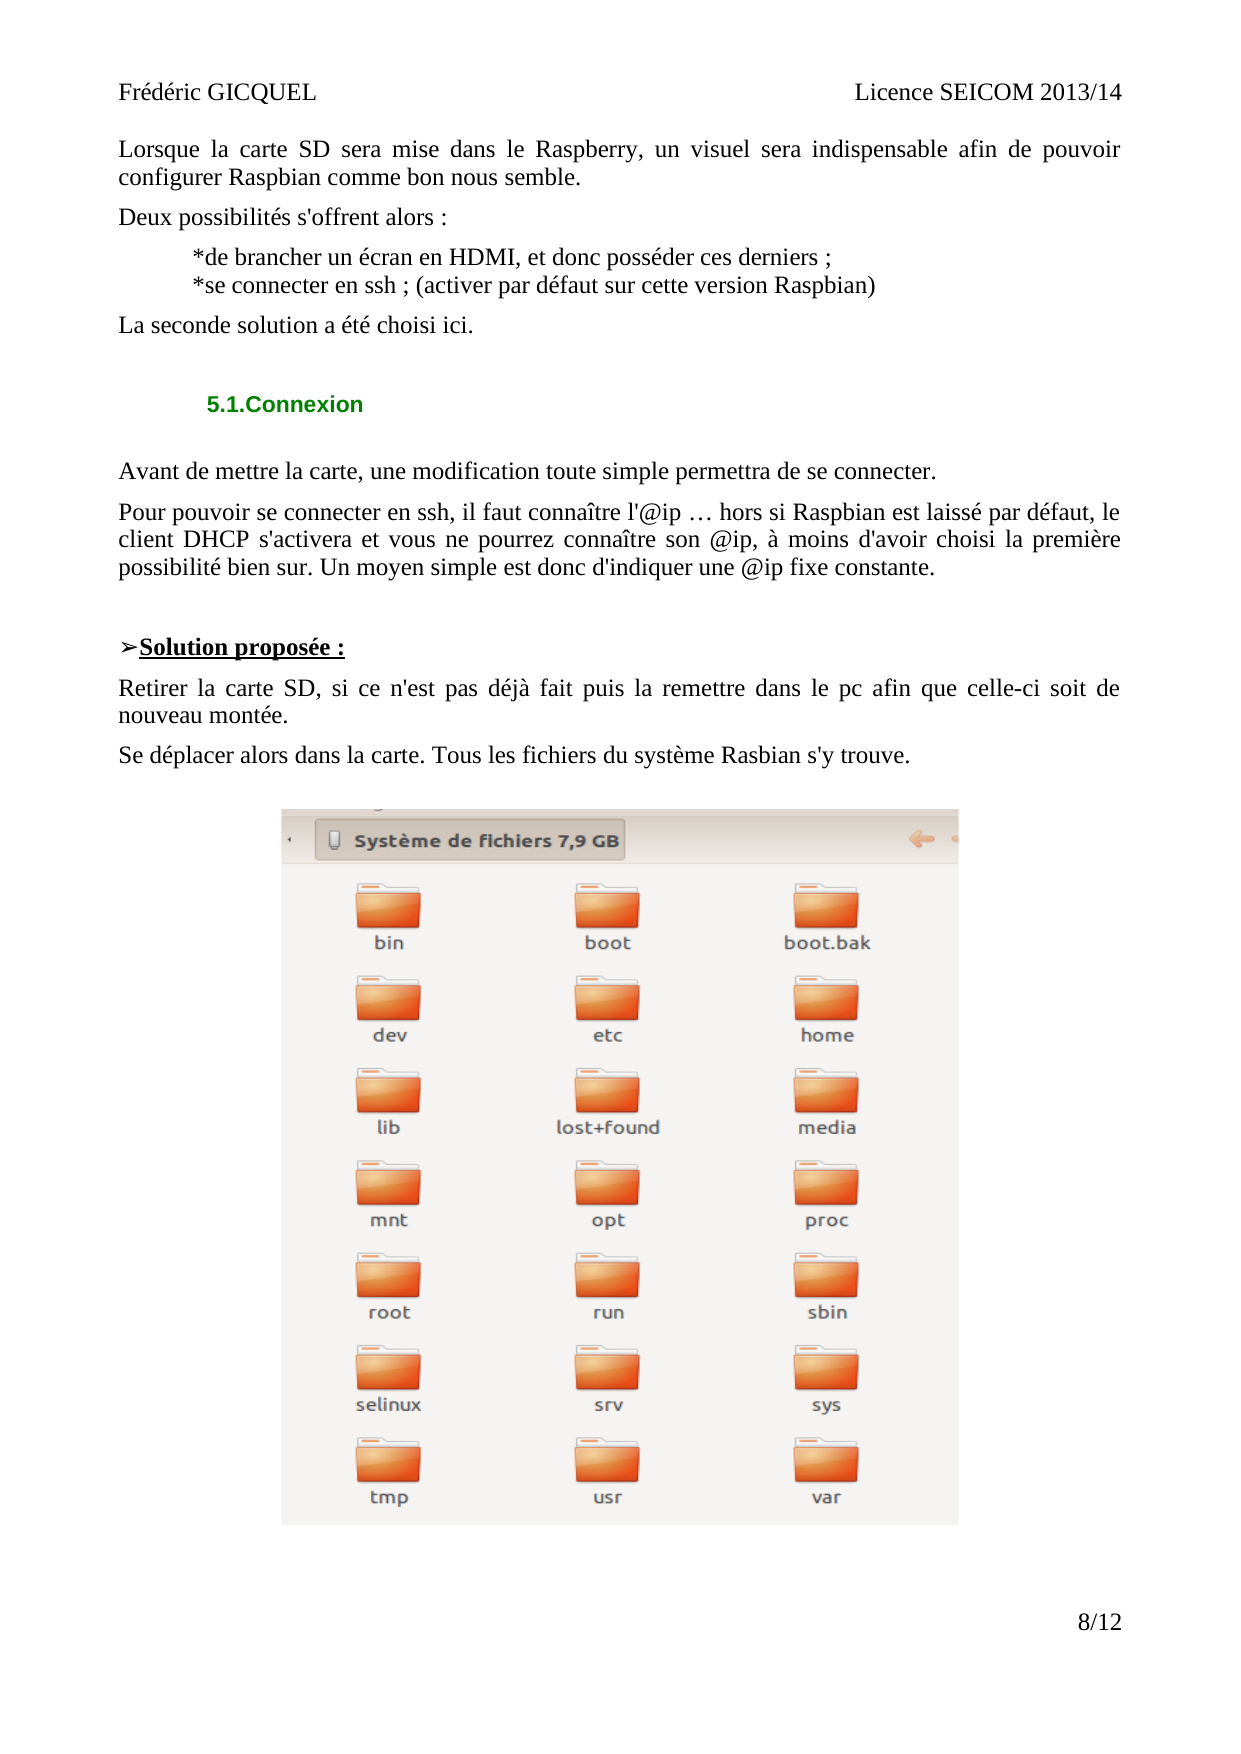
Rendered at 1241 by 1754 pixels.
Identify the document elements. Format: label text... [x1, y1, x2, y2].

picture [281, 809, 959, 1525]
text *de brancher un écran en HDMI, et donc posséder ces derniers ; [118, 243, 1122, 271]
subtitle 5.1.Connexion [207, 392, 1122, 417]
text Retirer la carte SD, si ce n'est pas déjà fait puis la remettre dans le pc afin que celle-ci soit de nouveau montée. [118, 674, 1122, 729]
text Avant de mettre la carte, une modification toute simple permettra de se connecter. [118, 457, 1122, 485]
text Pour pouvoir se connecter en ssh, il faut connaître l'@ip … hors si Raspbian est laissé par défaut, le client DHCP s'activera et vous ne pourrez connaître son @ip, à moins d'avoir choisi la première possibilité bien sur. Un moyen simple est donc d'indiquer une @ip fixe constante. [118, 498, 1122, 581]
text Lorsque la carte SD sera mise dans le Raspberry, un visuel sera indispensable afin de pouvoir configurer Raspbian comme bon nous semble. [118, 135, 1122, 191]
text Se déplacer alors dans la carte. Tous les fichiers du système Rasbian s'y trouve. [118, 742, 1122, 769]
text La seconde solution a été choisi ici. [118, 311, 1122, 339]
text *se connecter en ssh ; (activer par défaut sur cette version Raspbian) [118, 271, 1122, 299]
text Deux possibilités s'offrent alors : [118, 203, 1122, 231]
text ➢Solution proposée : [118, 633, 1122, 661]
